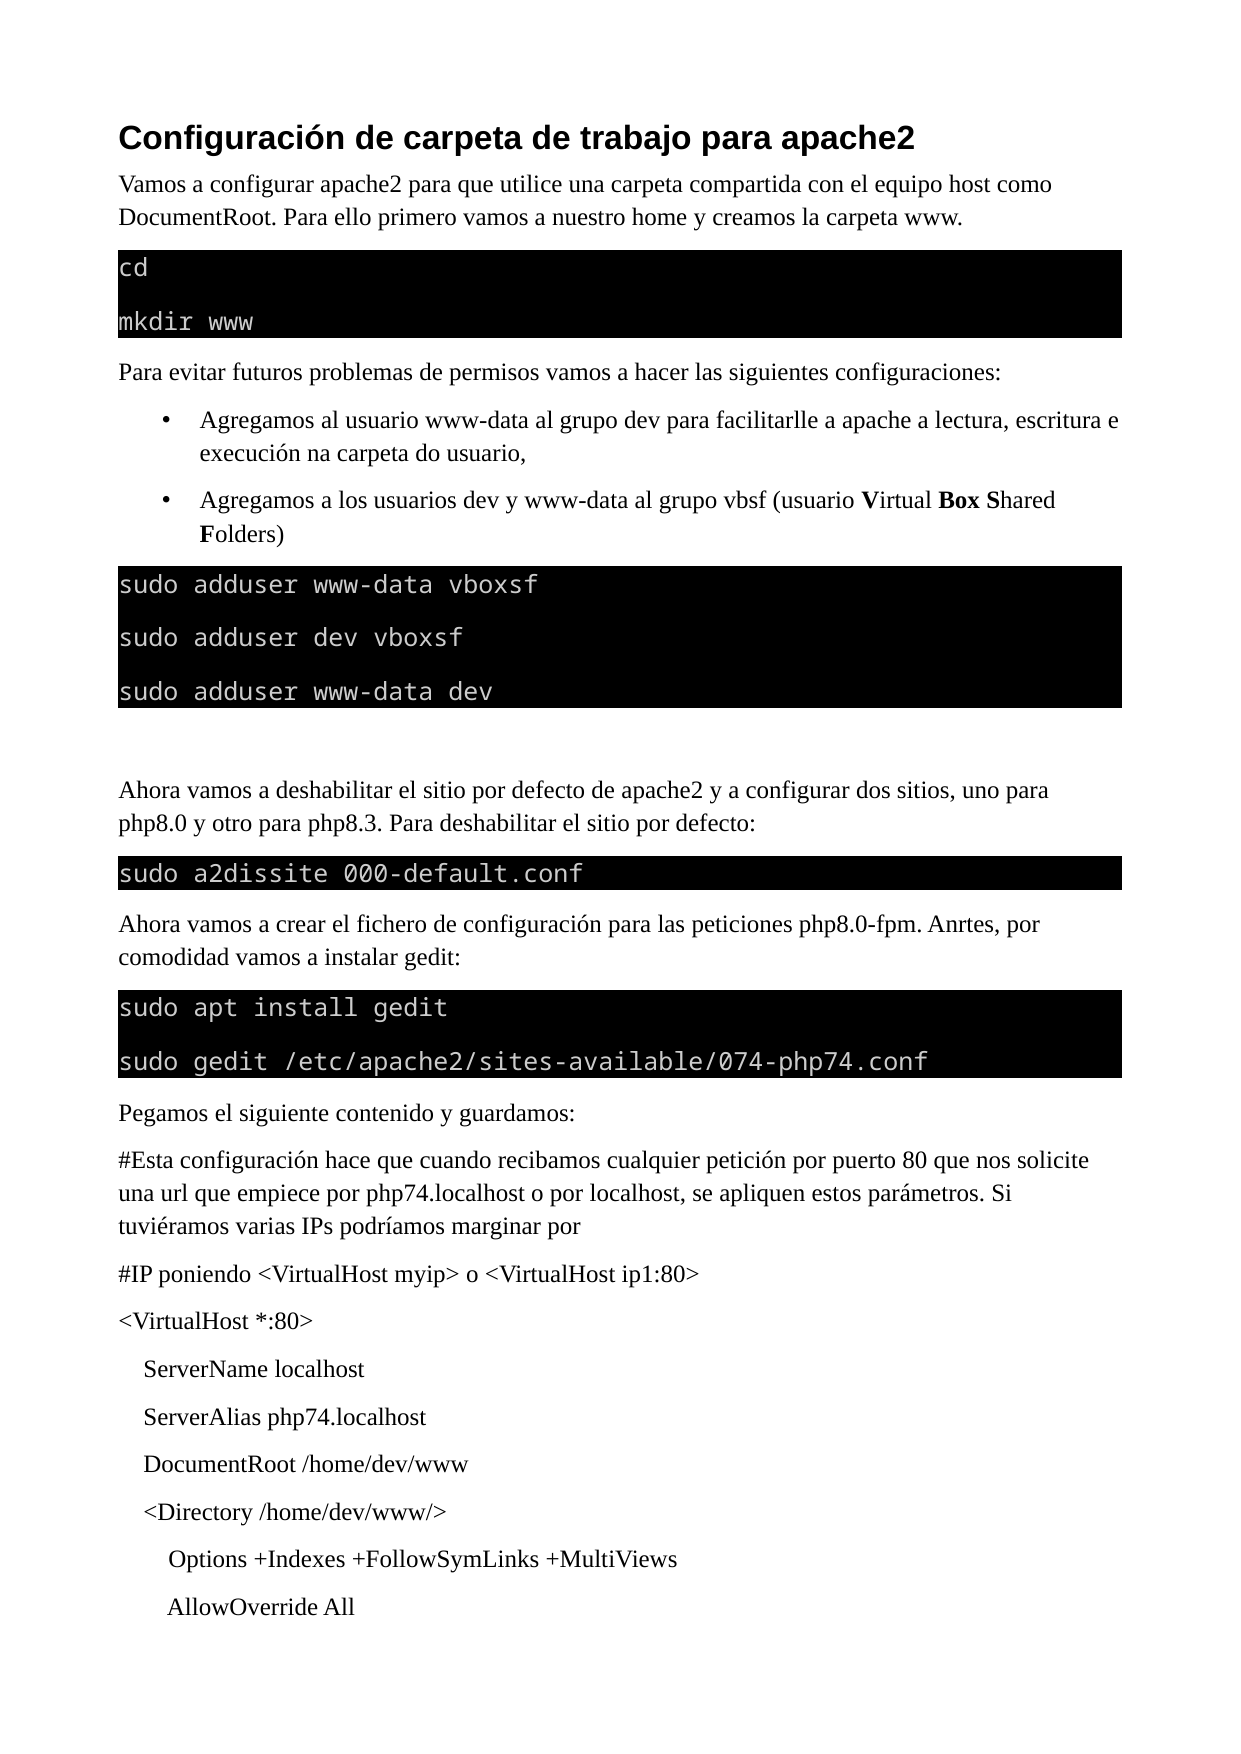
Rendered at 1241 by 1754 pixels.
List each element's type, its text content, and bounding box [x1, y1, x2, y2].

text sudo adduser www-data vboxsf [118, 566, 1122, 600]
text Pegamos el siguiente contenido y guardamos: [118, 1098, 1122, 1126]
text sudo adduser www-data dev [118, 674, 1122, 708]
text <Directory /home/dev/www/> [118, 1497, 1122, 1526]
text Ahora vamos a deshabilitar el sitio por defecto de apache2 y a configurar dos sitios, uno para php8.0 y otro para php8.3. Para deshabilitar el sitio por defecto: [118, 775, 1122, 837]
text Options +Indexes +FollowSymLinks +MultiViews [118, 1544, 1122, 1573]
text sudo gedit /etc/apache2/sites-available/074-php74.conf [118, 1044, 1122, 1078]
text sudo adduser dev vboxsf [118, 620, 1122, 654]
text <VirtualHost *:80> [118, 1306, 1122, 1335]
text #IP poniendo <VirtualHost myip> o <VirtualHost ip1:80> [118, 1259, 1122, 1288]
text sudo apt install gedit [118, 990, 1122, 1024]
text ServerName localhost [118, 1354, 1122, 1383]
text ServerAlias php74.localhost [118, 1402, 1122, 1430]
text cd [118, 250, 1122, 284]
text Vamos a configurar apache2 para que utilice una carpeta compartida con el equipo host como DocumentRoot. Para ello primero vamos a nuestro home y creamos la carpeta www. [118, 169, 1122, 231]
text mkdir www [118, 304, 1122, 338]
list Agregamos al usuario www-data al grupo dev para facilitarlle a apache a lectura, escritura e execución na carpeta do usuario, [162, 405, 1122, 467]
list Agregamos a los usuarios dev y www-data al grupo vbsf (usuario Virtual Box Shared Folders) [162, 486, 1122, 547]
text #Esta configuración hace que cuando recibamos cualquier petición por puerto 80 que nos solicite una url que empiece por php74.localhost o por localhost, se apliquen estos parámetros. Si tuviéramos varias IPs podríamos marginar por [118, 1145, 1122, 1240]
subtitle Configuración de carpeta de trabajo para apache2 [118, 118, 1122, 157]
text Ahora vamos a crear el fichero de configuración para las peticiones php8.0-fpm. Anrtes, por comodidad vamos a instalar gedit: [118, 909, 1122, 971]
text AllowOverride All [118, 1592, 1122, 1621]
text Para evitar futuros problemas de permisos vamos a hacer las siguientes configuraciones: [118, 357, 1122, 386]
text sudo a2dissite 000-default.conf [118, 856, 1122, 890]
text DocumentRoot /home/dev/www [118, 1449, 1122, 1478]
